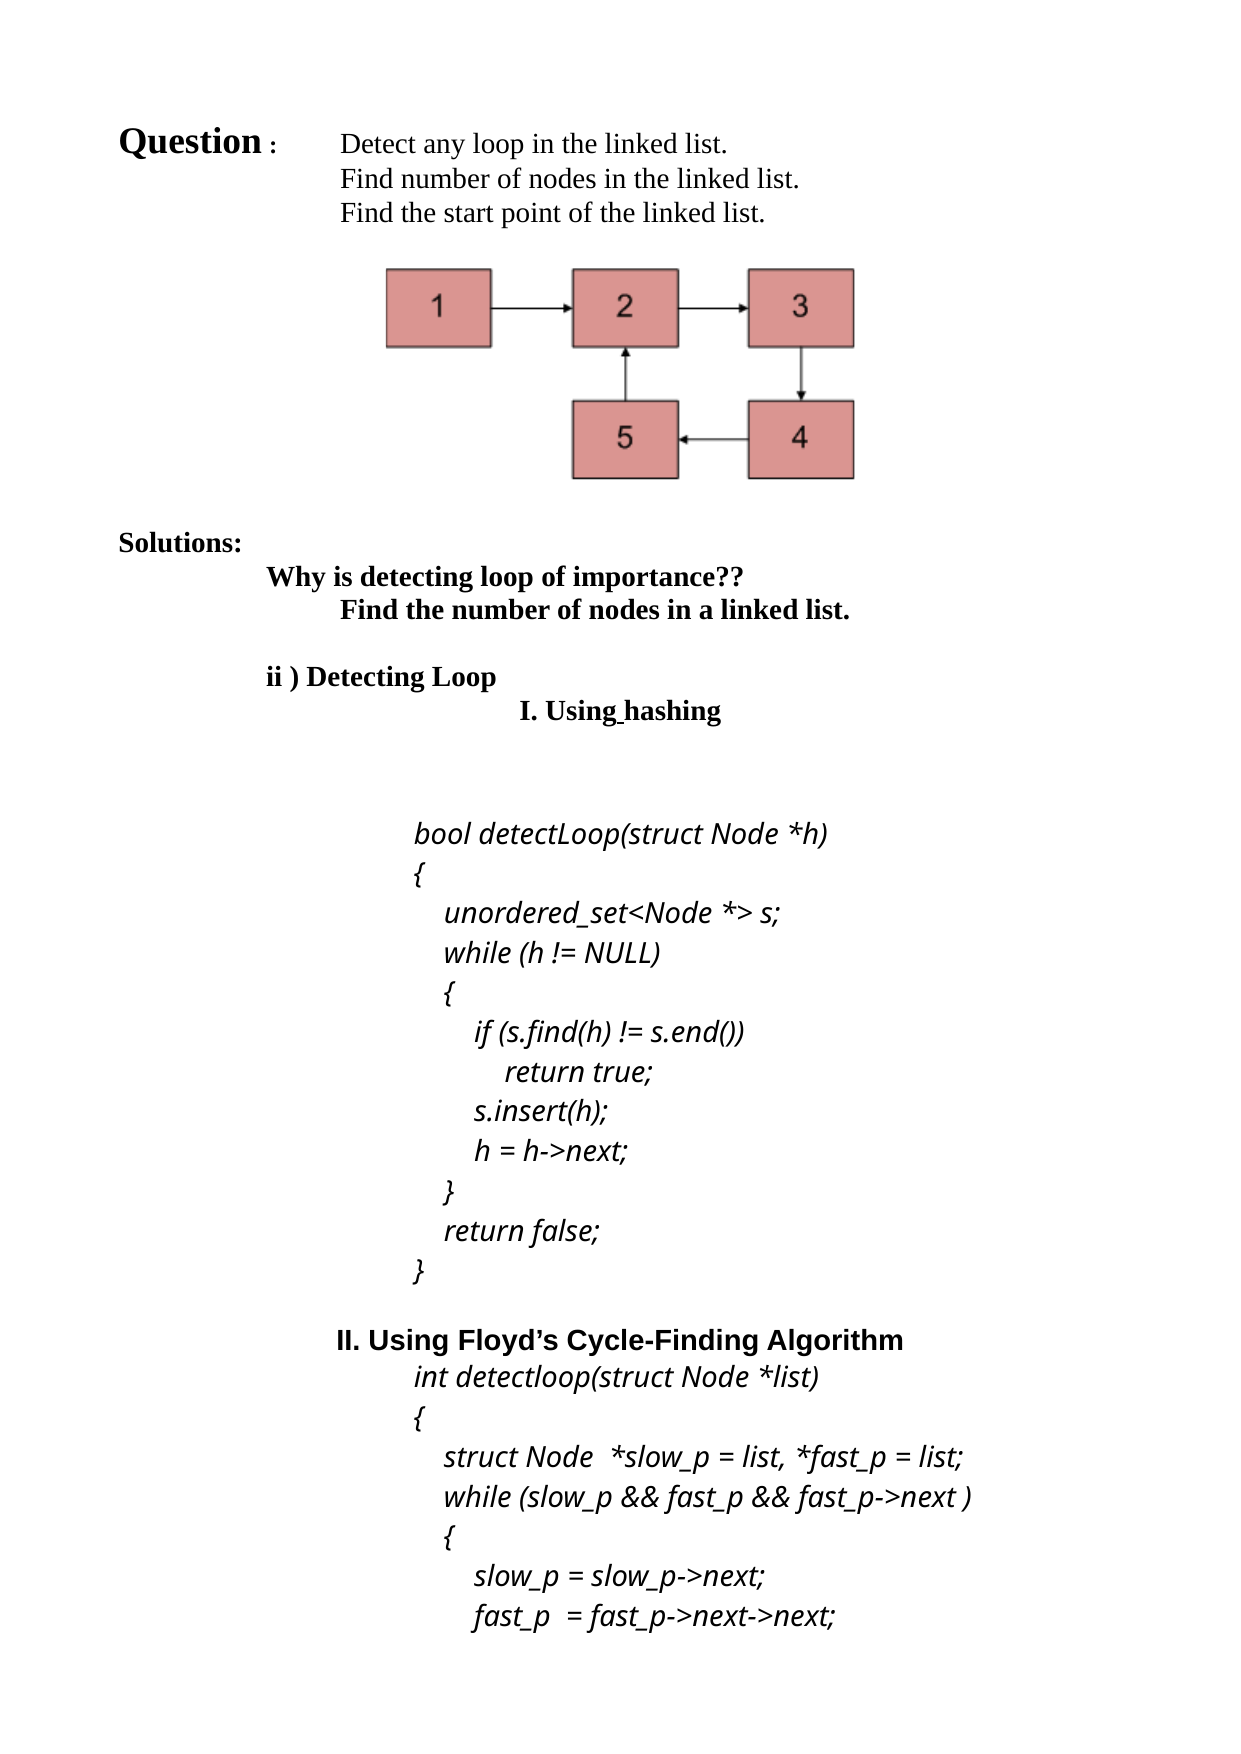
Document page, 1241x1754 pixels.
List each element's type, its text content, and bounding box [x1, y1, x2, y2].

text Find number of nodes in the linked list. [118, 161, 1122, 195]
text Why is detecting loop of importance?? [118, 559, 1122, 592]
text if (s.find(h) != s.end()) [413, 1011, 1122, 1051]
text Find the number of nodes in a linked list. [118, 592, 1122, 626]
text struct Node *slow_p = list, *fast_p = list; [413, 1436, 1122, 1476]
text s.insert(h); [413, 1091, 1122, 1130]
text unordered_set<Node *> s; [413, 892, 1122, 932]
text } [413, 1249, 1122, 1289]
text h = h->next; [413, 1130, 1122, 1170]
picture [385, 257, 855, 492]
text I. Using hashing [118, 693, 1122, 727]
text while (slow_p && fast_p && fast_p->next ) [413, 1476, 1122, 1516]
text return false; [413, 1210, 1122, 1249]
text slow_p = slow_p->next; [413, 1555, 1122, 1595]
text int detectloop(struct Node *list) [413, 1357, 1122, 1396]
text ii ) Detecting Loop [118, 659, 1122, 693]
text { [413, 1516, 1122, 1555]
text fast_p = fast_p->next->next; [413, 1595, 1122, 1634]
text II. Using Floyd’s Cycle-Finding Algorithm [118, 1323, 1122, 1357]
text Solutions: [118, 525, 1122, 559]
text } [413, 1170, 1122, 1210]
text return true; [413, 1051, 1122, 1091]
text Find the start point of the linked list. [118, 195, 1122, 228]
text { [413, 1396, 1122, 1436]
text bool detectLoop(struct Node *h) [413, 813, 1122, 853]
text { [413, 972, 1122, 1011]
text while (h != NULL) [413, 932, 1122, 972]
text Question : Detect any loop in the linked list. [118, 118, 1122, 161]
text { [413, 853, 1122, 892]
